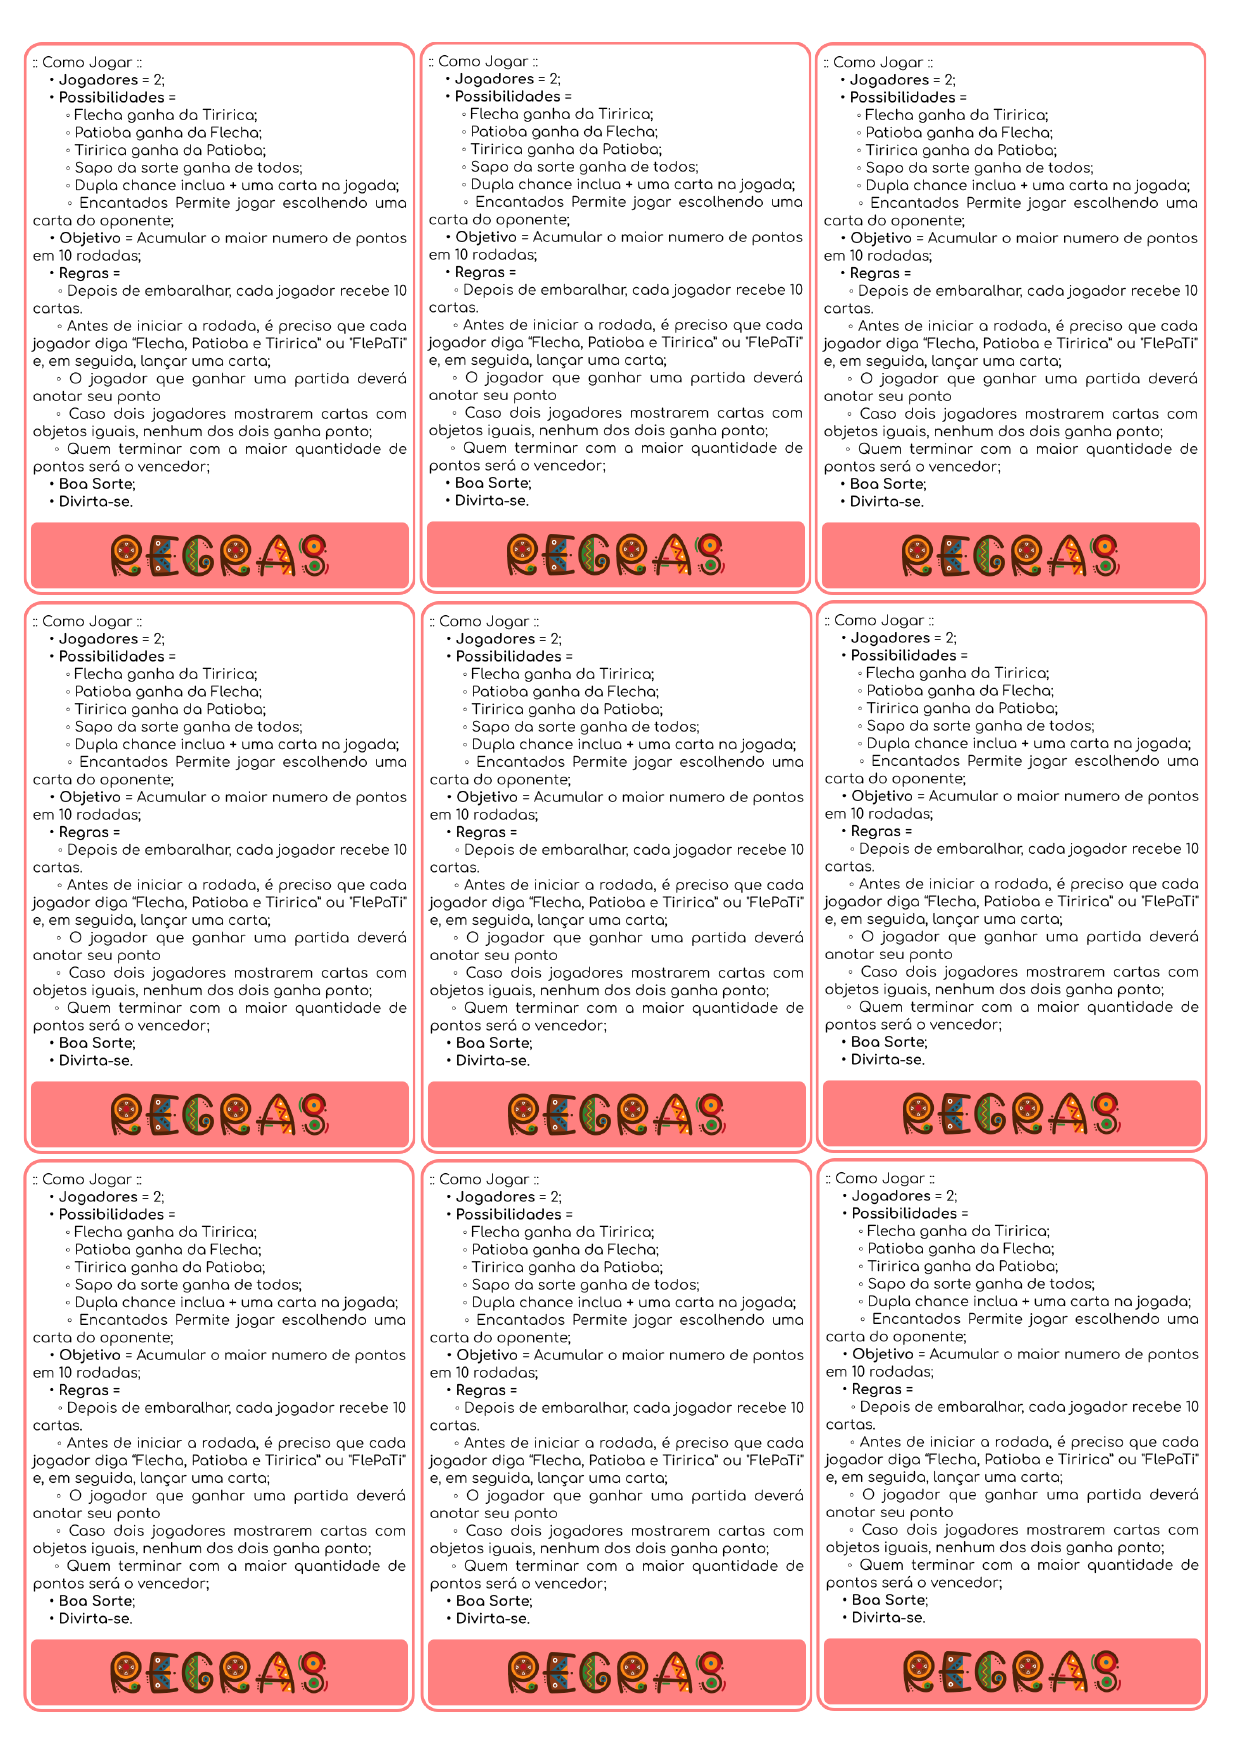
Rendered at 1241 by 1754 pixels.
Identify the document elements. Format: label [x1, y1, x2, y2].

picture [23, 601, 416, 1154]
picture [814, 42, 1207, 595]
picture [815, 600, 1208, 1153]
picture [420, 601, 813, 1154]
picture [419, 42, 812, 594]
picture [23, 42, 416, 595]
picture [23, 1159, 415, 1712]
picture [420, 1159, 813, 1712]
picture [816, 1158, 1208, 1711]
